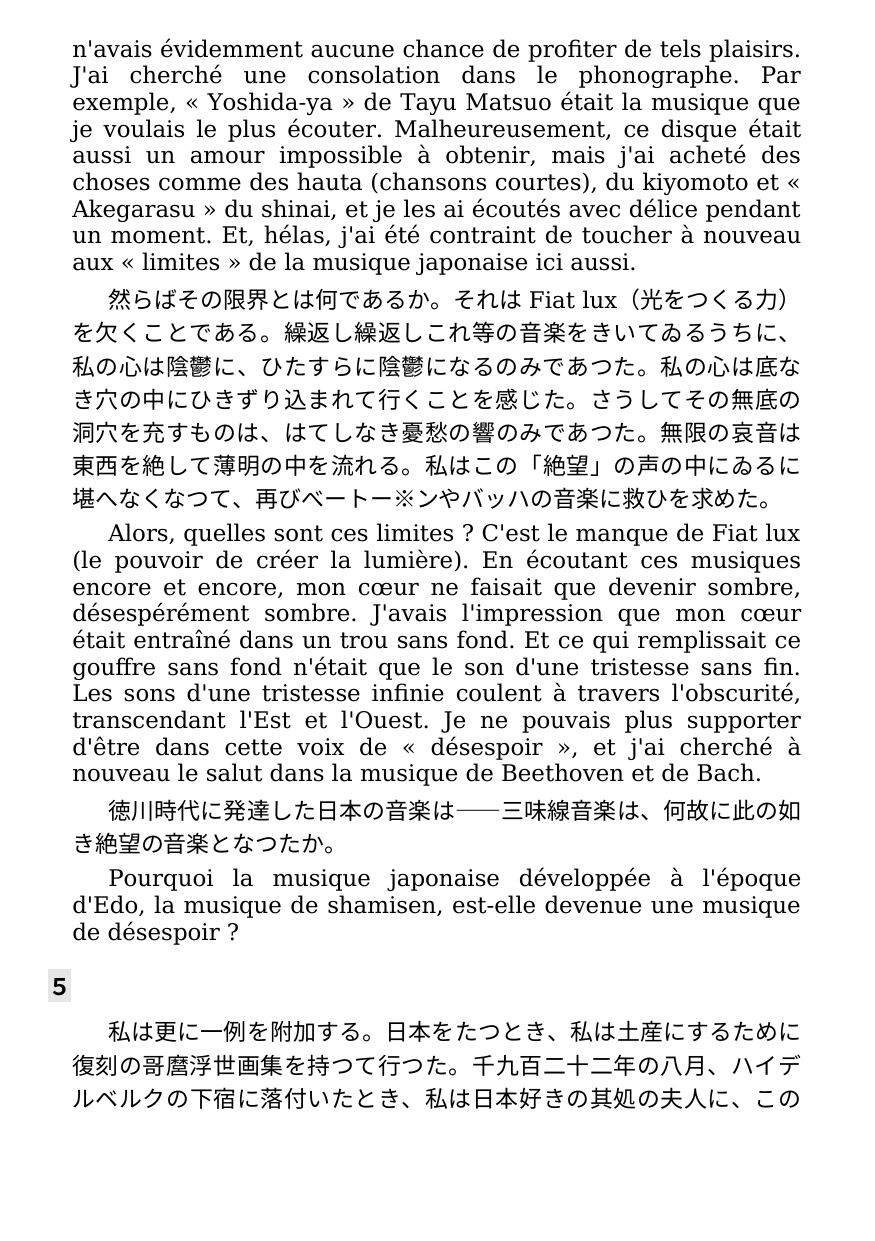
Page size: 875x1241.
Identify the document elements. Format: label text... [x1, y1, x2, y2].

text 徳川時代に発達した日本の音楽は――三味線音楽は、何故に此の如き絶望の音楽となつたか。 [72, 793, 802, 859]
text n'avais évidemment aucune chance de profiter de tels plaisirs. J'ai cherché une consolation dans le phonographe. Par exemple, « Yoshida-ya » de Tayu Matsuo était la musique que je voulais le plus écouter. Malheureusement, ce disque était aussi un amour impossible à obtenir, mais j'ai acheté des choses comme des hauta (chansons courtes), du kiyomoto et « Akegarasu » du shinai, et je les ai écoutés avec délice pendant un moment. Et, hélas, j'ai été contraint de toucher à nouveau aux « limites » de la musique japonaise ici aussi. [72, 36, 802, 276]
text Pourquoi la musique japonaise développée à l'époque d'Edo, la musique de shamisen, est-elle devenue une musique de désespoir ? [72, 866, 802, 946]
subtitle ５ [71, 969, 838, 1002]
text Alors, quelles sont ces limites ? C'est le manque de Fiat lux (le pouvoir de créer la lumière). En écoutant ces musiques encore et encore, mon cœur ne faisait que devenir sombre, désespérément sombre. J'avais l'impression que mon cœur était entraîné dans un trou sans fond. Et ce qui remplissait ce gouffre sans fond n'était que le son d'une tristesse sans fin. Les sons d'une tristesse infinie coulent à travers l'obscurité, transcendant l'Est et l'Ouest. Je ne pouvais plus supporter d'être dans cette voix de « désespoir », et j'ai cherché à nouveau le salut dans la musique de Beethoven et de Bach. [72, 521, 802, 787]
text 然らばその限界とは何であるか。それは Fiat lux（光をつくる力）を欠くことである。繰返し繰返しこれ等の音楽をきいてゐるうちに、私の心は陰鬱に、ひたすらに陰鬱になるのみであつた。私の心は底なき穴の中にひきずり込まれて行くことを感じた。さうしてその無底の洞穴を充すものは、はてしなき憂愁の響のみであつた。無限の哀音は東西を絶して薄明の中を流れる。私はこの「絶望」の声の中にゐるに堪へなくなつて、再びべートー※ンやバッハの音楽に救ひを求めた。 [72, 282, 802, 514]
text 私は更に一例を附加する。日本をたつとき、私は土産にするために復刻の哥麿浮世画集を持つて行つた。千九百二十二年の八月、ハイデルベルクの下宿に落付いたとき、私は日本好きの其処の夫人に、この [72, 1014, 802, 1114]
